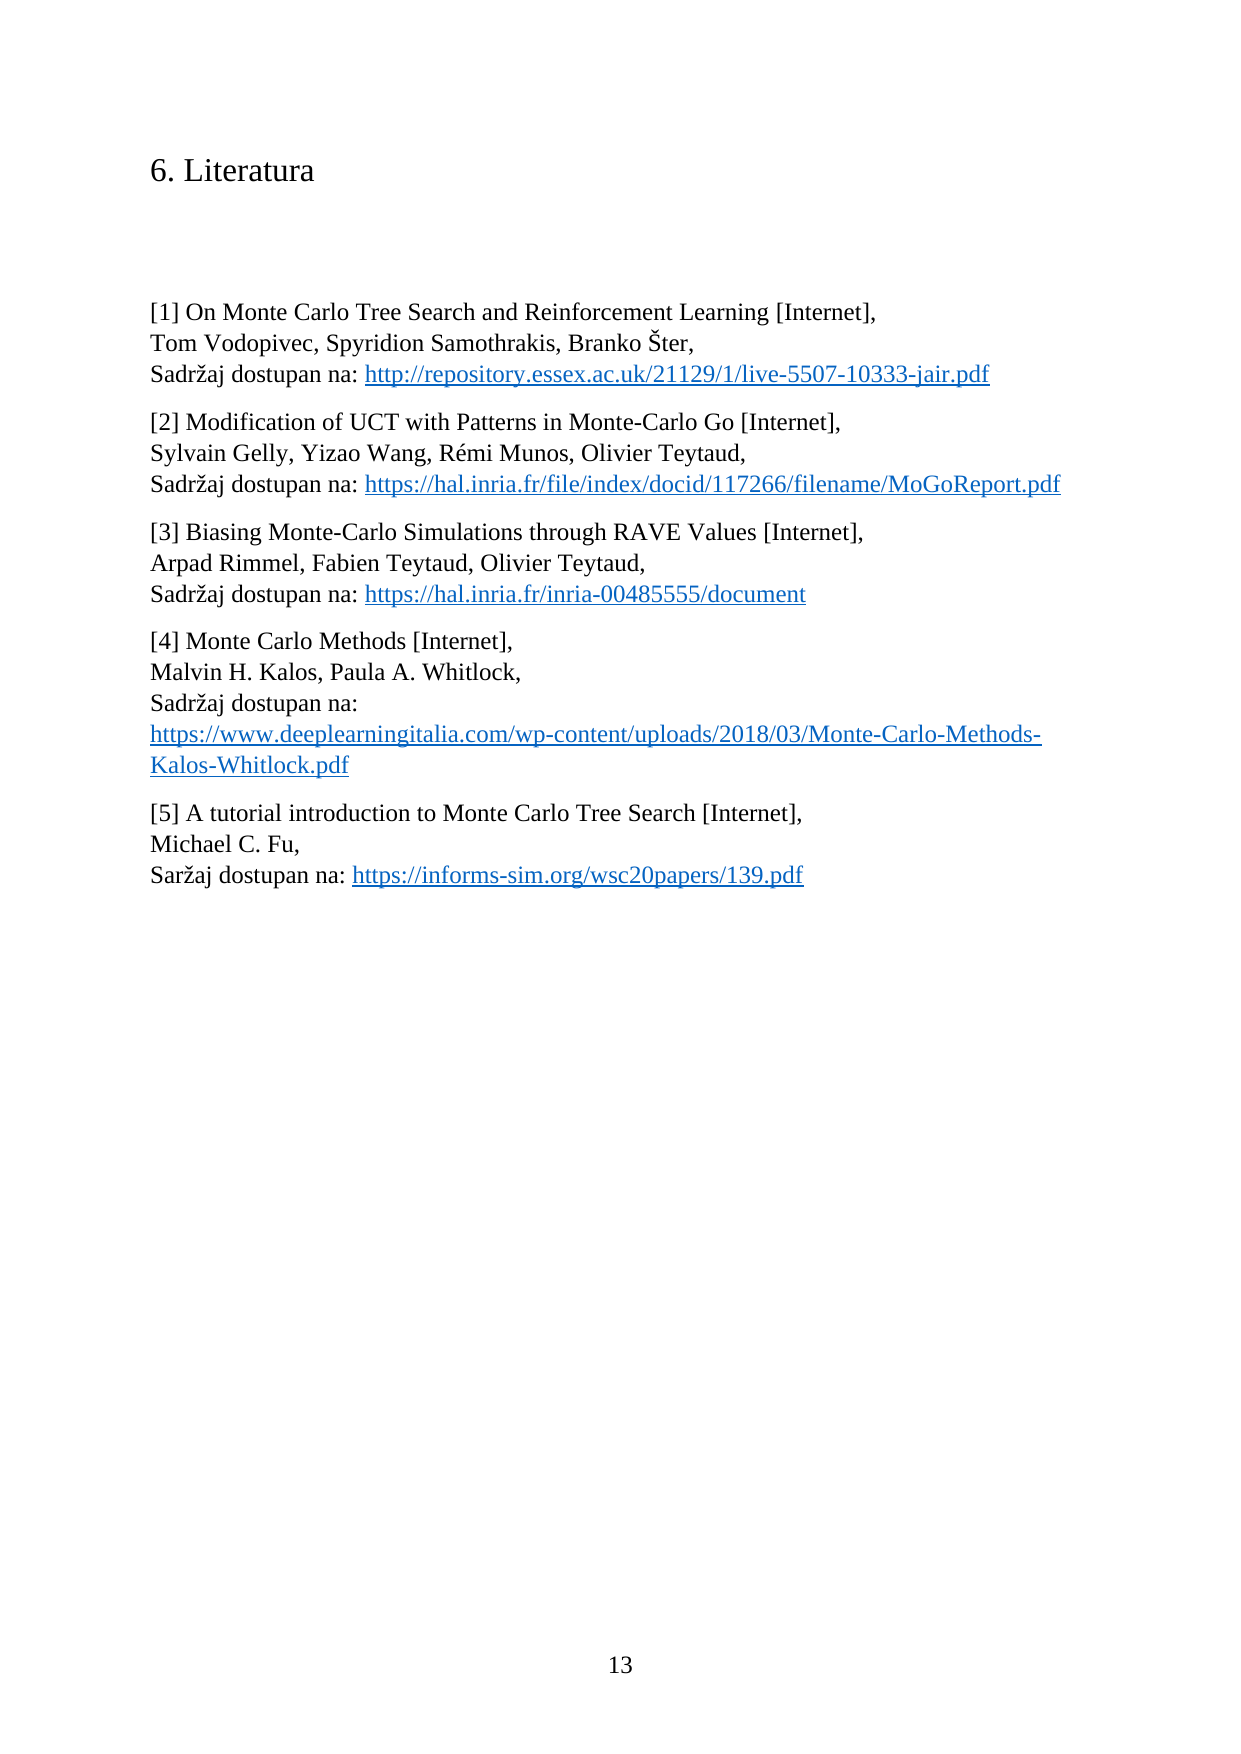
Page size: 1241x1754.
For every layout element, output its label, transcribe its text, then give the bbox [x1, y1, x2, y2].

text [1] On Monte Carlo Tree Search and Reinforcement Learning [Internet], Tom Vodopivec, Spyridion Samothrakis, Branko Šter, Sadržaj dostupan na: http://repository.essex.ac.uk/21129/1/live-5507-10333-jair.pdf [150, 297, 1090, 388]
subtitle 6. Literatura [150, 150, 1090, 188]
text [3] Biasing Monte-Carlo Simulations through RAVE Values [Internet], Arpad Rimmel, Fabien Teytaud, Olivier Teytaud, Sadržaj dostupan na: https://hal.inria.fr/inria-00485555/document [150, 517, 1090, 607]
text [4] Monte Carlo Methods [Internet], Malvin H. Kalos, Paula A. Whitlock, Sadržaj dostupan na: https://www.deeplearningitalia.com/wp-content/uploads/2018/03/Monte-Carlo-Methods-Kalos-Whitlock.pdf [150, 626, 1090, 779]
text [5] A tutorial introduction to Monte Carlo Tree Search [Internet], Michael C. Fu, Saržaj dostupan na: https://informs-sim.org/wsc20papers/139.pdf [150, 798, 1090, 889]
text [2] Modification of UCT with Patterns in Monte-Carlo Go [Internet], Sylvain Gelly, Yizao Wang, Rémi Munos, Olivier Teytaud, Sadržaj dostupan na: https://hal.inria.fr/file/index/docid/117266/filename/MoGoReport.pdf [150, 407, 1090, 498]
